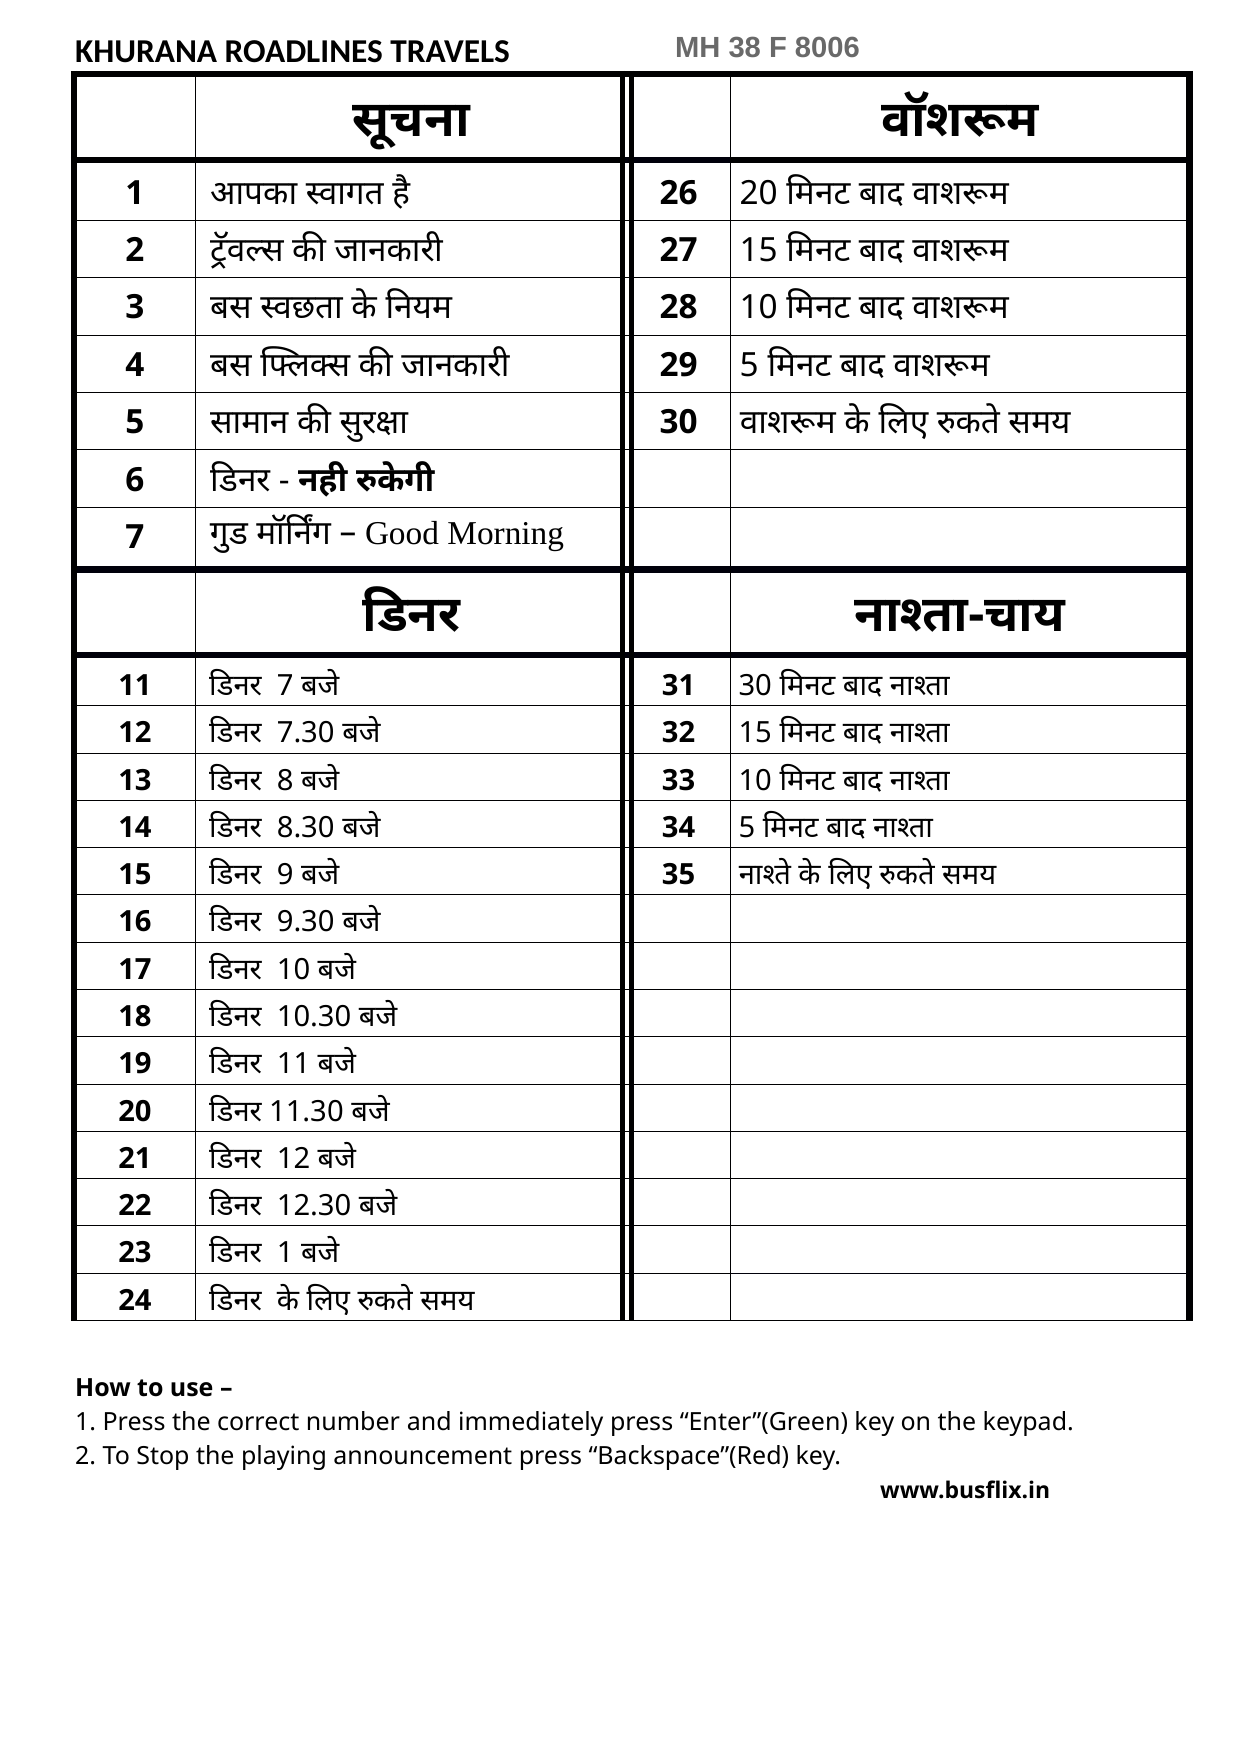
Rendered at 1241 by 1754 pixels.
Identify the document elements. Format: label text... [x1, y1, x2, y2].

table_cell डिनर 8 बजे [196, 754, 620, 800]
table_cell डिनर 9.30 बजे [196, 895, 620, 942]
table_cell बस फ्लिक्स की जानकारी [196, 336, 620, 392]
table_cell [634, 1037, 730, 1083]
table_cell [634, 1085, 730, 1131]
table_cell 33 [634, 754, 730, 800]
table_cell [634, 450, 730, 507]
table_cell डिनर 11 बजे [196, 1037, 620, 1083]
table_cell 24 [77, 1274, 195, 1320]
text 1. Press the correct number and immediately press “Enter”(Green) key on the keypad. [75, 1404, 1165, 1438]
table_cell नाश्ता-चाय [731, 573, 1186, 652]
table_cell 7 [77, 508, 195, 566]
table_cell [634, 573, 730, 652]
table_cell [731, 1085, 1186, 1131]
table_cell वाशरूम के लिए रुकते समय [731, 393, 1186, 449]
table_cell 32 [634, 706, 730, 752]
table_cell डिनर 12.30 बजे [196, 1179, 620, 1225]
table_cell 29 [634, 336, 730, 392]
table_cell [634, 508, 730, 566]
table_cell 30 मिनट बाद नाश्ता [731, 658, 1186, 705]
table_cell 4 [77, 336, 195, 392]
table_cell डिनर - नही रुकेगी [196, 450, 620, 507]
table_cell [731, 1132, 1186, 1178]
table_cell डिनर 10.30 बजे [196, 990, 620, 1036]
table_cell 27 [634, 221, 730, 277]
table_cell [731, 895, 1186, 942]
table_cell [634, 1179, 730, 1225]
table_cell [731, 1179, 1186, 1225]
table_cell डिनर 7 बजे [196, 658, 620, 705]
table_cell 15 मिनट बाद नाश्ता [731, 706, 1186, 752]
table_cell [731, 508, 1186, 566]
table_cell 28 [634, 278, 730, 334]
table_cell सामान की सुरक्षा [196, 393, 620, 449]
table_cell 12 [77, 706, 195, 752]
table_cell ट्रॅवल्स की जानकारी [196, 221, 620, 277]
table_cell 3 [77, 278, 195, 334]
table_cell 19 [77, 1037, 195, 1083]
table_cell 20 [77, 1085, 195, 1131]
table_cell 35 [634, 848, 730, 894]
table_header [634, 77, 730, 157]
table_cell 15 मिनट बाद वाशरूम [731, 221, 1186, 277]
table_cell 17 [77, 943, 195, 989]
table_cell डिनर 11.30 बजे [196, 1085, 620, 1131]
table_cell [634, 990, 730, 1036]
table_cell 2 [77, 221, 195, 277]
table_cell गुड मॉर्निंग – Good Morning [196, 508, 620, 566]
table_cell आपका स्वागत है [196, 163, 620, 220]
table_cell नाश्ते के लिए रुकते समय [731, 848, 1186, 894]
text www.busflix.in [75, 1472, 1165, 1506]
table_cell डिनर [196, 573, 620, 652]
table_cell [731, 943, 1186, 989]
table_cell [634, 1226, 730, 1273]
table_cell 30 [634, 393, 730, 449]
table_cell [634, 1274, 730, 1320]
table_cell 10 मिनट बाद नाश्ता [731, 754, 1186, 800]
table_cell 14 [77, 801, 195, 847]
table_cell [731, 1037, 1186, 1083]
table_cell बस स्वछता के नियम [196, 278, 620, 334]
table_cell 23 [77, 1226, 195, 1273]
table_cell डिनर 7.30 बजे [196, 706, 620, 752]
table_cell 22 [77, 1179, 195, 1225]
table_cell [731, 1226, 1186, 1273]
table_cell [634, 895, 730, 942]
table_cell 6 [77, 450, 195, 507]
table_cell 5 मिनट बाद नाश्ता [731, 801, 1186, 847]
text 2. To Stop the playing announcement press “Backspace”(Red) key. [75, 1438, 1165, 1472]
table_header सूचना [196, 77, 620, 157]
table_cell डिनर के लिए रुकते समय [196, 1274, 620, 1320]
table_cell डिनर 1 बजे [196, 1226, 620, 1273]
table_cell [634, 943, 730, 989]
table_header वॉशरूम [731, 77, 1186, 157]
table_cell 15 [77, 848, 195, 894]
table_cell डिनर 8.30 बजे [196, 801, 620, 847]
table_cell 10 मिनट बाद वाशरूम [731, 278, 1186, 334]
table_cell 26 [634, 163, 730, 220]
table_cell डिनर 10 बजे [196, 943, 620, 989]
table_cell [731, 990, 1186, 1036]
table_cell 20 मिनट बाद वाशरूम [731, 163, 1186, 220]
table_cell 16 [77, 895, 195, 942]
table_cell डिनर 9 बजे [196, 848, 620, 894]
table_cell 11 [77, 658, 195, 705]
table_cell 18 [77, 990, 195, 1036]
table_cell [731, 1274, 1186, 1320]
table_cell [731, 450, 1186, 507]
table_cell डिनर 12 बजे [196, 1132, 620, 1178]
table_cell [634, 1132, 730, 1178]
table_cell 13 [77, 754, 195, 800]
table_cell 21 [77, 1132, 195, 1178]
table_header [77, 77, 195, 157]
text How to use – [75, 1369, 1165, 1404]
table_cell 31 [634, 658, 730, 705]
table_cell [77, 573, 195, 652]
table_cell 5 मिनट बाद वाशरूम [731, 336, 1186, 392]
table_cell 5 [77, 393, 195, 449]
table_cell 34 [634, 801, 730, 847]
table_cell 1 [77, 163, 195, 220]
